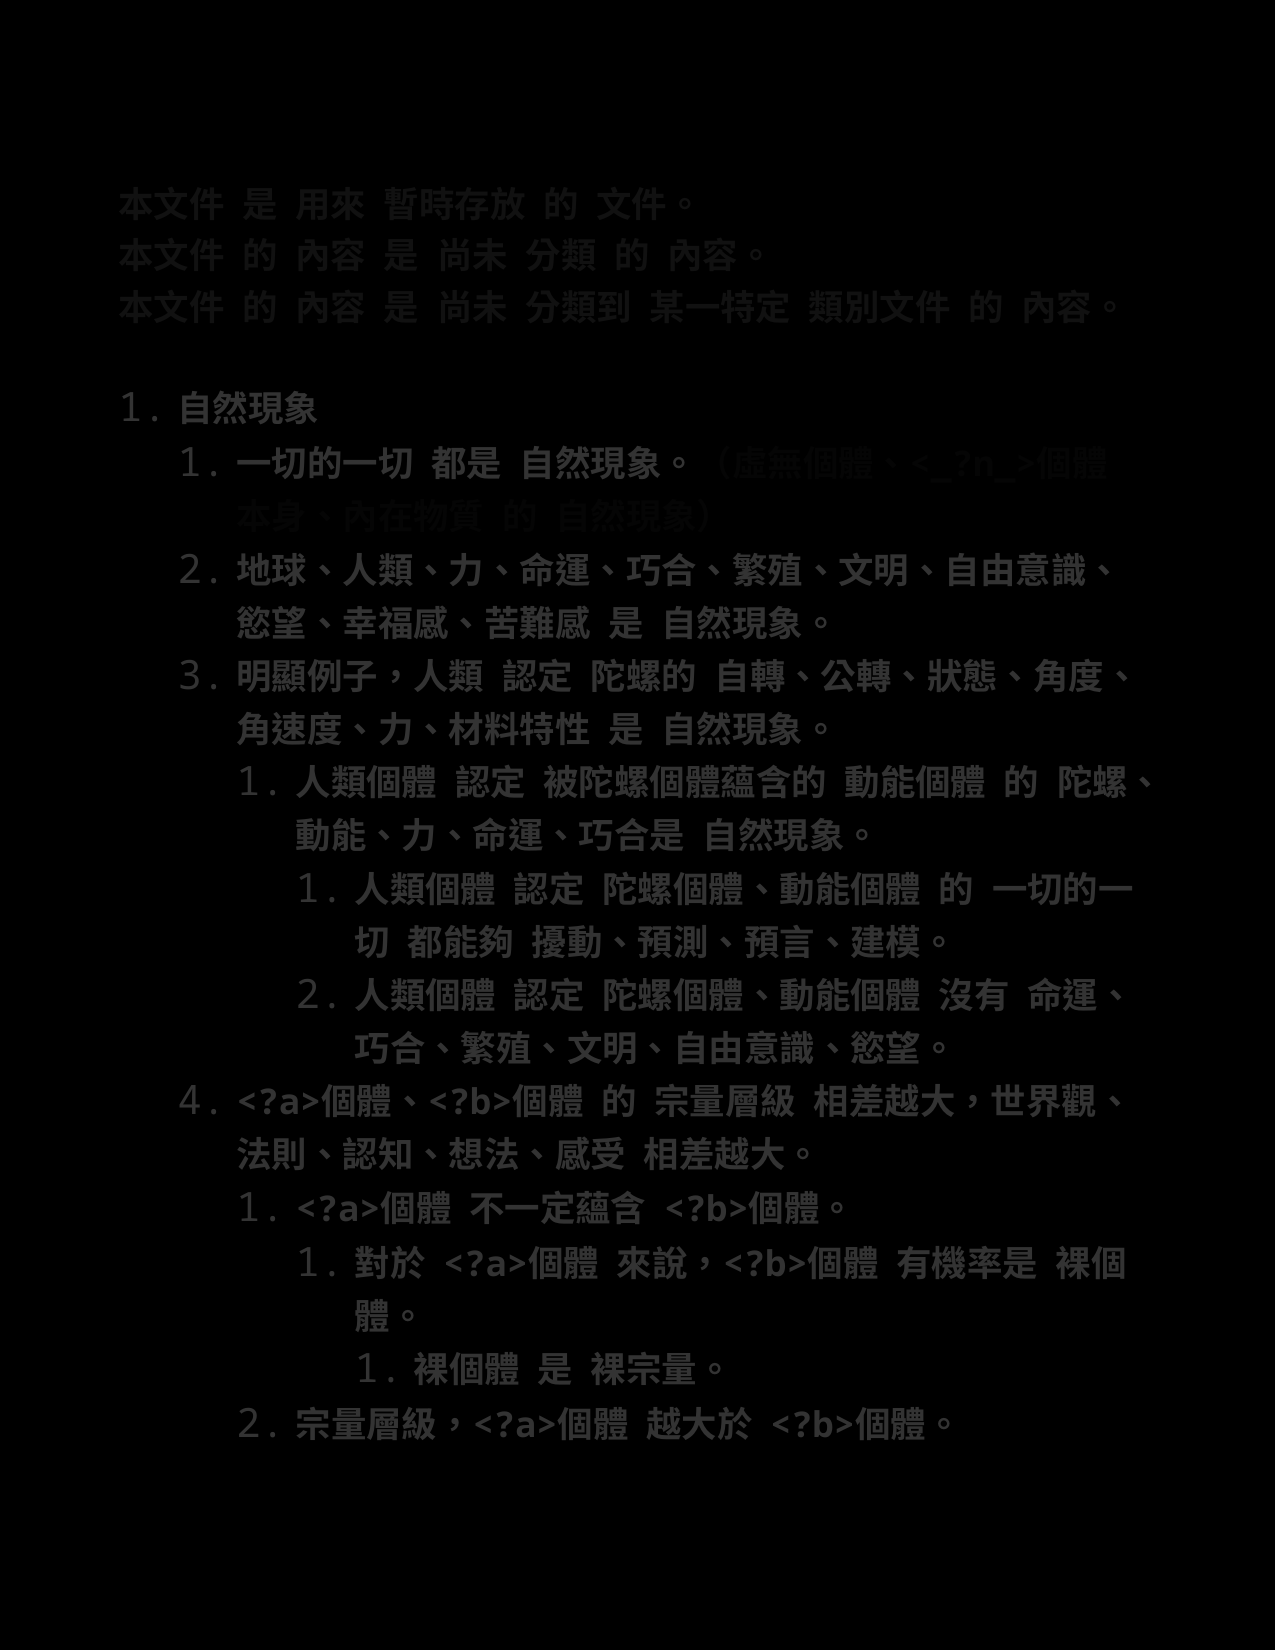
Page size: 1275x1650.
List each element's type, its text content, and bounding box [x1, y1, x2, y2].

list 宗量層級，<?a>個體 越大於 <?b>個體。 [236, 1394, 1157, 1449]
list <?a>個體、<?b>個體 的 宗量層級 相差越大，世界觀、法則、認知、想法、感受 相差越大。 [177, 1072, 1157, 1178]
list 人類個體 認定 陀螺個體、動能個體 的 一切的一切 都能夠 擾動、預測、預言、建模。 [295, 859, 1157, 965]
list 一切的一切 都是 自然現象。（虛無個體、<_?n_>個體 本身、內在物質 的 自然現象） [177, 433, 1157, 540]
list 人類個體 認定 陀螺個體、動能個體 沒有 命運、巧合、繁殖、文明、自由意識、慾望。 [295, 965, 1157, 1072]
list 對於 <?a>個體 來說，<?b>個體 有機率是 裸個體。 [295, 1233, 1157, 1339]
list <?a>個體 不一定蘊含 <?b>個體。 [236, 1178, 1157, 1233]
text 本文件 的 內容 是 尚未 分類到 某一特定 類別文件 的 內容。 [118, 279, 1157, 330]
text 本文件 是 用來 暫時存放 的 文件。 [118, 176, 1157, 228]
list 自然現象 [118, 378, 1157, 433]
list 地球、人類、力、命運、巧合、繁殖、文明、自由意識、慾望、幸福感、苦難感 是 自然現象。 [177, 540, 1157, 646]
list 人類個體 認定 被陀螺個體蘊含的 動能個體 的 陀螺、動能、力、命運、巧合是 自然現象。 [236, 752, 1157, 859]
list 裸個體 是 裸宗量。 [354, 1339, 1157, 1394]
text 本文件 的 內容 是 尚未 分類 的 內容。 [118, 228, 1157, 279]
list 明顯例子，人類 認定 陀螺的 自轉、公轉、狀態、角度、角速度、力、材料特性 是 自然現象。 [177, 646, 1157, 752]
